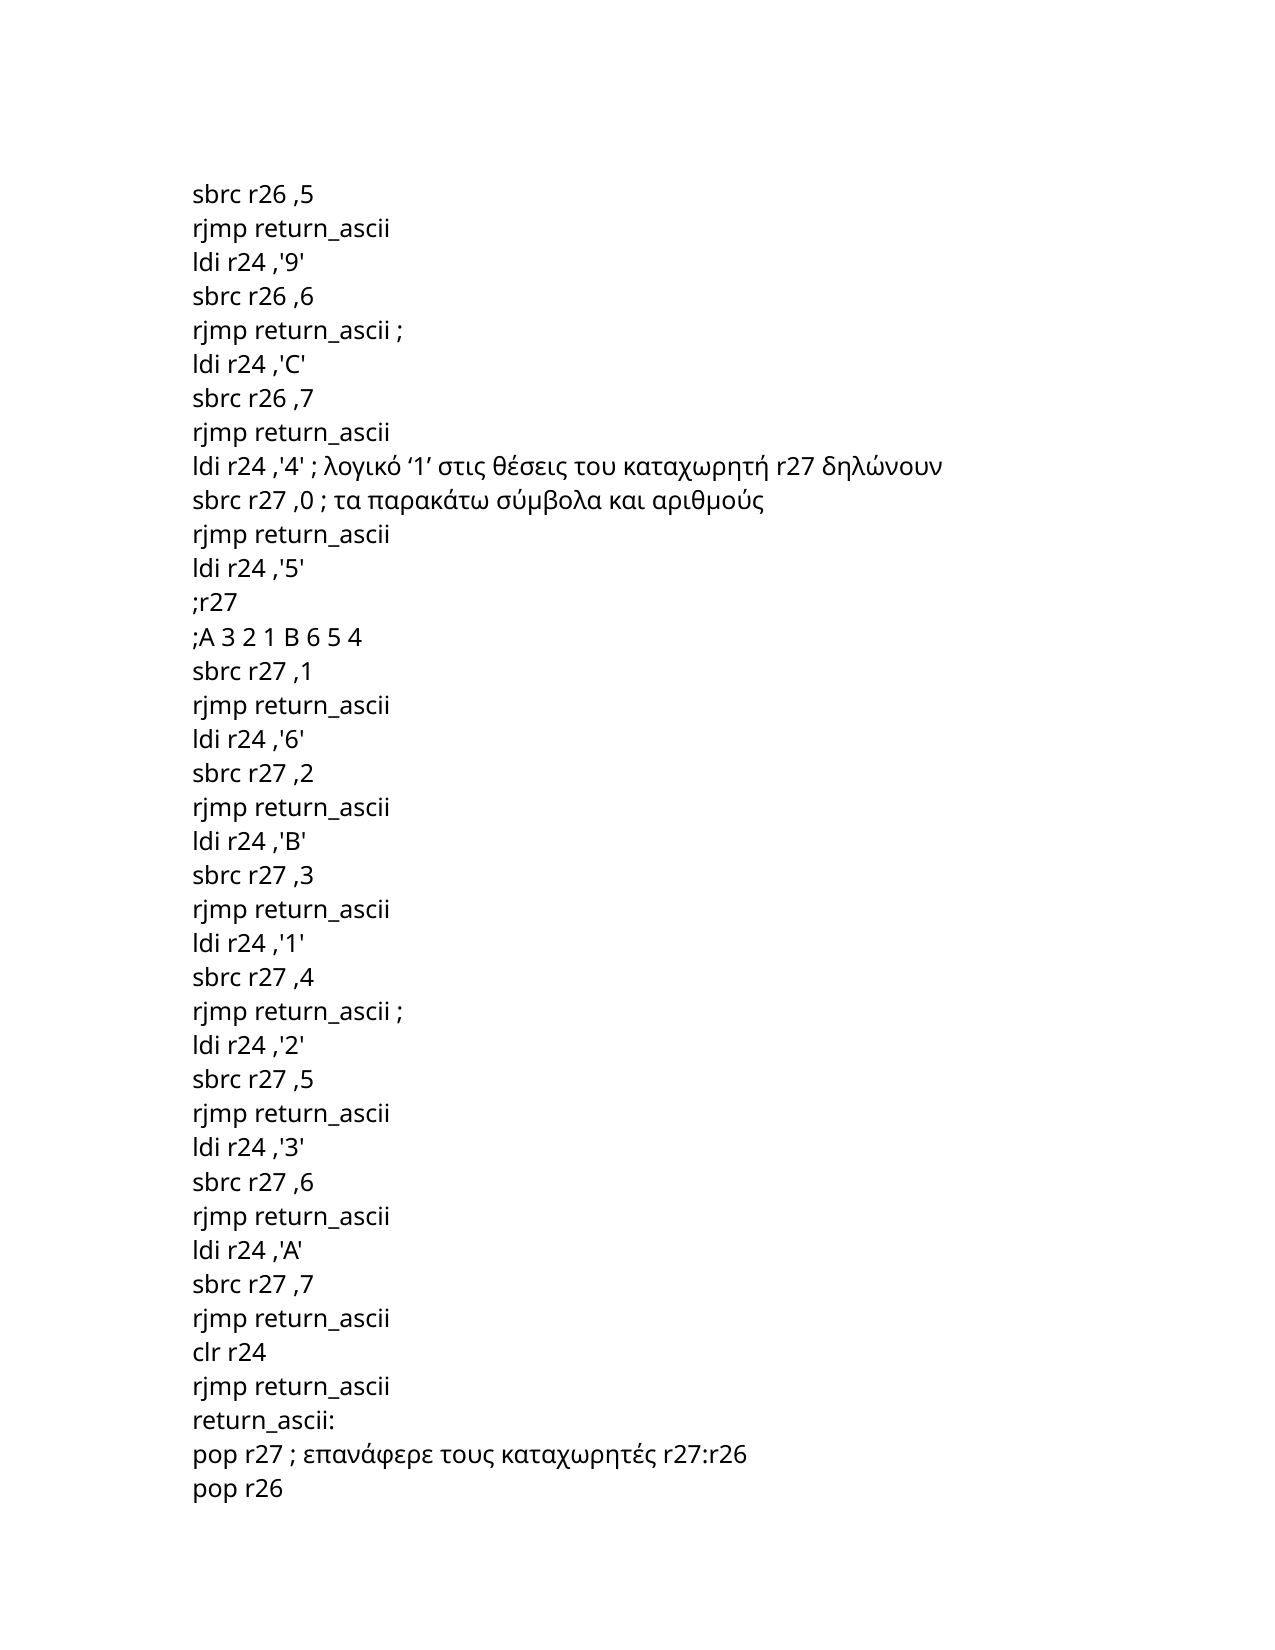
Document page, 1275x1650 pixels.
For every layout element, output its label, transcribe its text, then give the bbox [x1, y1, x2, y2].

text rjmp return_ascii [118, 415, 1157, 449]
text ;r27 [118, 585, 1157, 619]
text rjmp return_ascii [118, 1198, 1157, 1232]
text ldi r24 ,'B' [118, 823, 1157, 858]
text ;Α 3 2 1 B 6 5 4 [118, 619, 1157, 653]
text sbrc r27 ,5 [118, 1062, 1157, 1096]
text rjmp return_ascii [118, 1368, 1157, 1403]
text ldi r24 ,'6' [118, 721, 1157, 755]
text rjmp return_ascii ; [118, 994, 1157, 1028]
text clr r24 [118, 1334, 1157, 1368]
text return_ascii: [118, 1403, 1157, 1437]
text ldi r24 ,'9' [118, 244, 1157, 278]
text ldi r24 ,'2' [118, 1028, 1157, 1062]
text ldi r24 ,'3' [118, 1130, 1157, 1164]
text sbrc r26 ,6 [118, 278, 1157, 313]
text rjmp return_ascii ; [118, 313, 1157, 347]
text ldi r24 ,'4' ; λογικό ‘1’ στις θέσεις του καταχωρητή r27 δηλώνουν [118, 449, 1157, 483]
text sbrc r27 ,1 [118, 653, 1157, 687]
text rjmp return_ascii [118, 1096, 1157, 1130]
text rjmp return_ascii [118, 517, 1157, 551]
text ldi r24 ,'A' [118, 1232, 1157, 1266]
text sbrc r27 ,2 [118, 755, 1157, 789]
text ldi r24 ,'1' [118, 926, 1157, 960]
text rjmp return_ascii [118, 1300, 1157, 1334]
text rjmp return_ascii [118, 210, 1157, 244]
text rjmp return_ascii [118, 687, 1157, 721]
text sbrc r27 ,3 [118, 858, 1157, 892]
text sbrc r27 ,4 [118, 960, 1157, 994]
text sbrc r26 ,5 [118, 176, 1157, 210]
text pop r26 [118, 1471, 1157, 1505]
text sbrc r27 ,7 [118, 1266, 1157, 1300]
text pop r27 ; επανάφερε τους καταχωρητές r27:r26 [118, 1437, 1157, 1471]
text sbrc r27 ,6 [118, 1164, 1157, 1198]
text rjmp return_ascii [118, 892, 1157, 926]
text ldi r24 ,'5' [118, 551, 1157, 585]
text ldi r24 ,'C' [118, 347, 1157, 381]
text rjmp return_ascii [118, 789, 1157, 823]
text sbrc r26 ,7 [118, 381, 1157, 415]
text sbrc r27 ,0 ; τα παρακάτω σύμβολα και αριθμούς [118, 483, 1157, 517]
